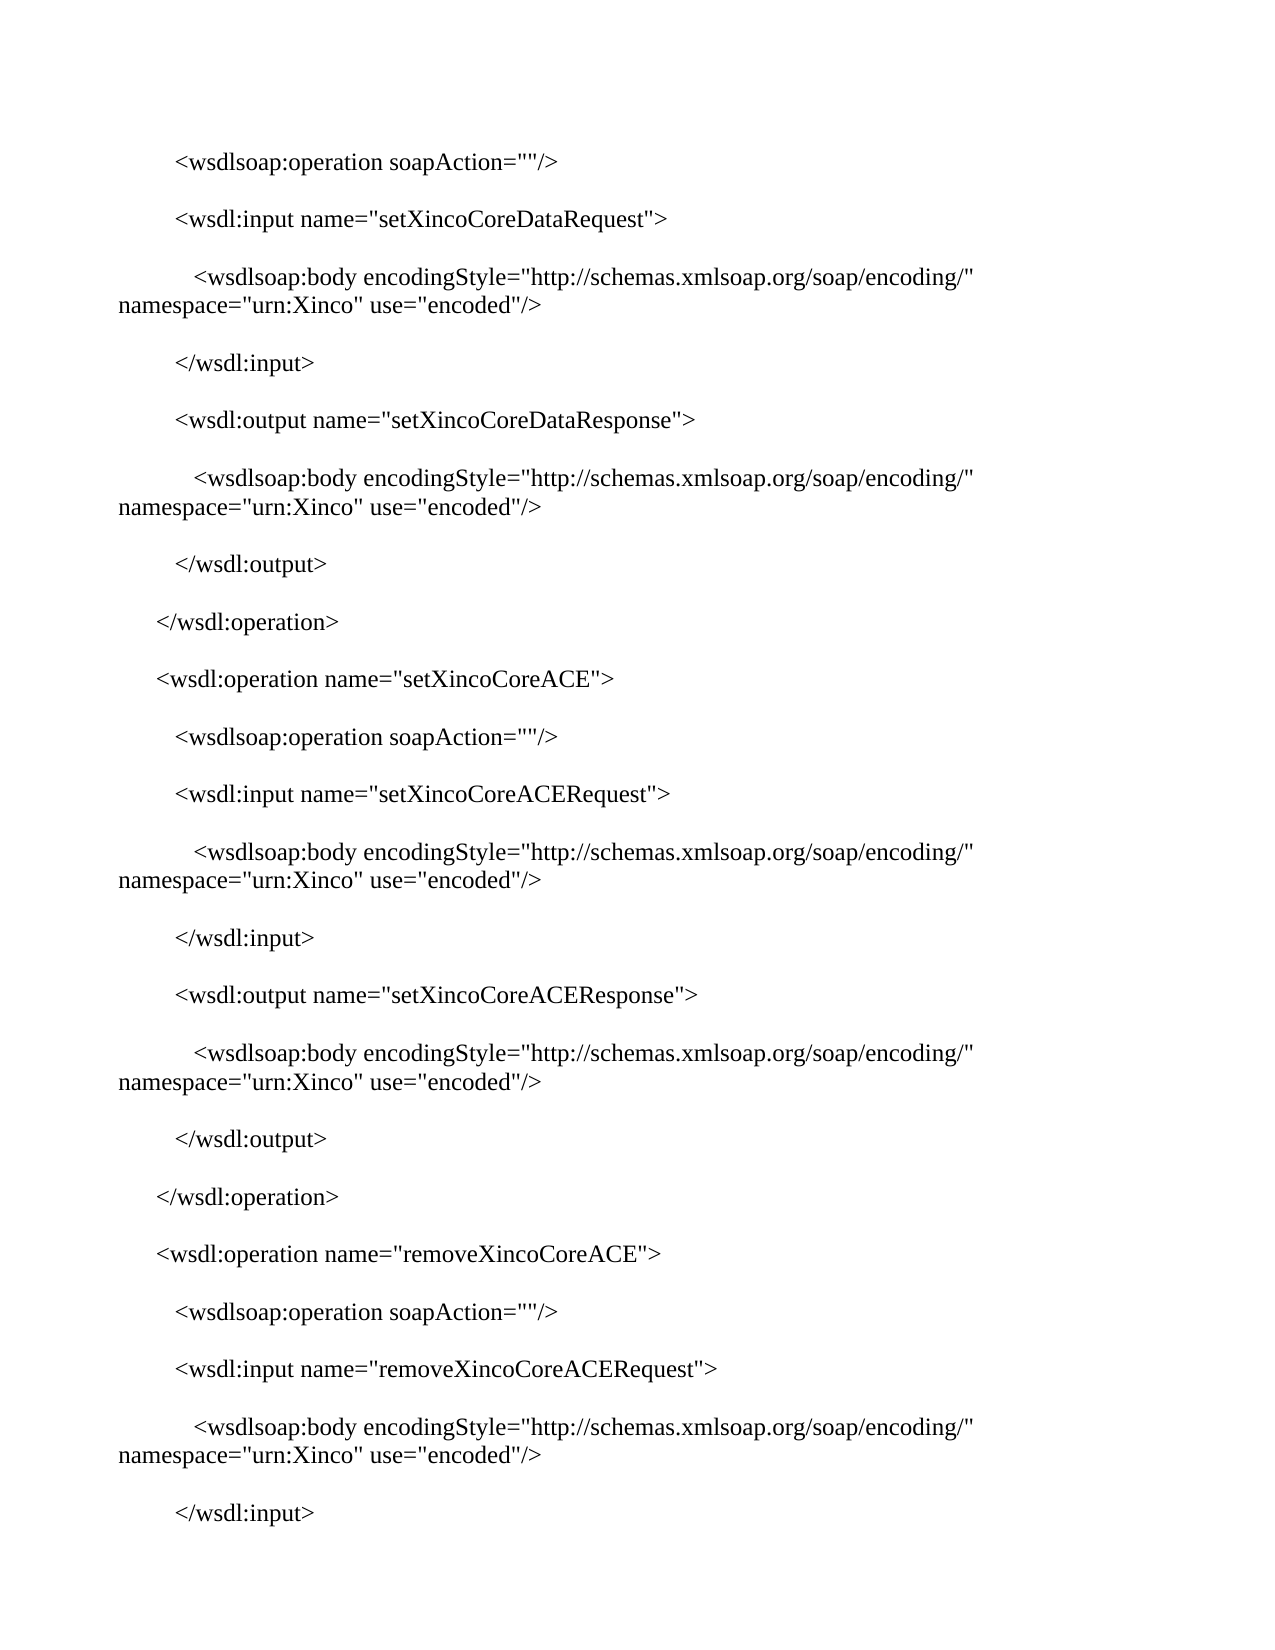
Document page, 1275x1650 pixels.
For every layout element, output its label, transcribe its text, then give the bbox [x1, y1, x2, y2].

text </wsdl:output> [118, 549, 1157, 578]
text <wsdlsoap:operation soapAction=""/> [118, 722, 1157, 751]
text <wsdlsoap:operation soapAction=""/> [118, 147, 1157, 176]
text <wsdlsoap:operation soapAction=""/> [118, 1297, 1157, 1326]
text <wsdl:output name="setXincoCoreACEResponse"> [118, 981, 1157, 1009]
text <wsdlsoap:body encodingStyle="http://schemas.xmlsoap.org/soap/encoding/" namespace="urn:Xinco" use="encoded"/> [118, 1038, 1157, 1096]
text </wsdl:input> [118, 923, 1157, 952]
text <wsdl:input name="setXincoCoreDataRequest"> [118, 204, 1157, 233]
text <wsdl:input name="setXincoCoreACERequest"> [118, 779, 1157, 808]
text </wsdl:operation> [118, 607, 1157, 636]
text <wsdlsoap:body encodingStyle="http://schemas.xmlsoap.org/soap/encoding/" namespace="urn:Xinco" use="encoded"/> [118, 1412, 1157, 1469]
text <wsdl:input name="removeXincoCoreACERequest"> [118, 1354, 1157, 1383]
text <wsdlsoap:body encodingStyle="http://schemas.xmlsoap.org/soap/encoding/" namespace="urn:Xinco" use="encoded"/> [118, 837, 1157, 894]
text </wsdl:input> [118, 1498, 1157, 1527]
text <wsdlsoap:body encodingStyle="http://schemas.xmlsoap.org/soap/encoding/" namespace="urn:Xinco" use="encoded"/> [118, 463, 1157, 521]
text <wsdl:output name="setXincoCoreDataResponse"> [118, 406, 1157, 434]
text <wsdlsoap:body encodingStyle="http://schemas.xmlsoap.org/soap/encoding/" namespace="urn:Xinco" use="encoded"/> [118, 262, 1157, 319]
text </wsdl:output> [118, 1124, 1157, 1153]
text </wsdl:operation> [118, 1182, 1157, 1211]
text </wsdl:input> [118, 348, 1157, 377]
text <wsdl:operation name="removeXincoCoreACE"> [118, 1239, 1157, 1268]
text <wsdl:operation name="setXincoCoreACE"> [118, 664, 1157, 693]
